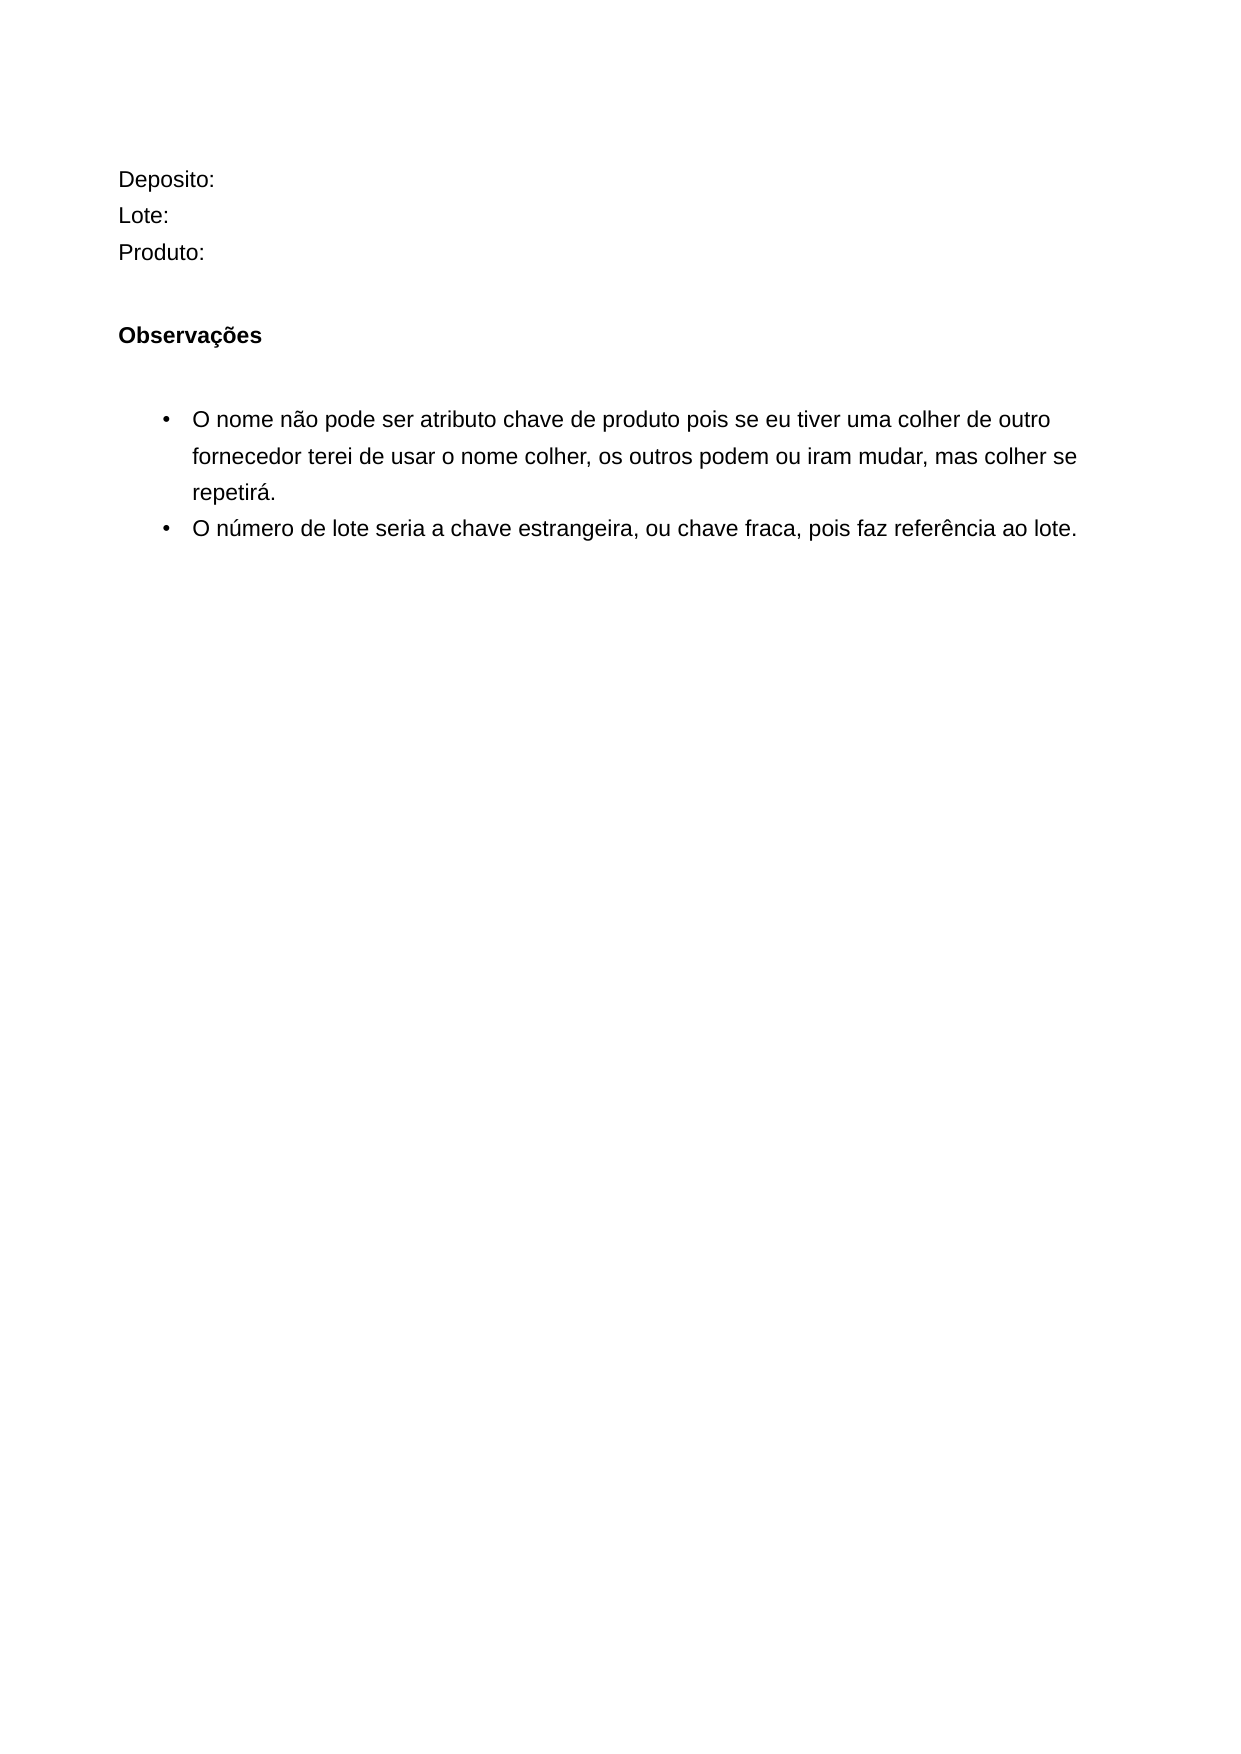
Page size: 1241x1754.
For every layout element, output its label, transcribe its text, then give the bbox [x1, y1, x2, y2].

text Produto: [118, 238, 1122, 265]
list O nome não pode ser atributo chave de produto pois se eu tiver uma colher de outro fornecedor terei de usar o nome colher, os outros podem ou iram mudar, mas colher se repetirá. [162, 406, 1122, 505]
text Deposito: [118, 166, 1122, 192]
text Observações [118, 322, 1122, 349]
list O número de lote seria a chave estrangeira, ou chave fraca, pois faz referência ao lote. [162, 515, 1122, 542]
text Lote: [118, 202, 1122, 228]
